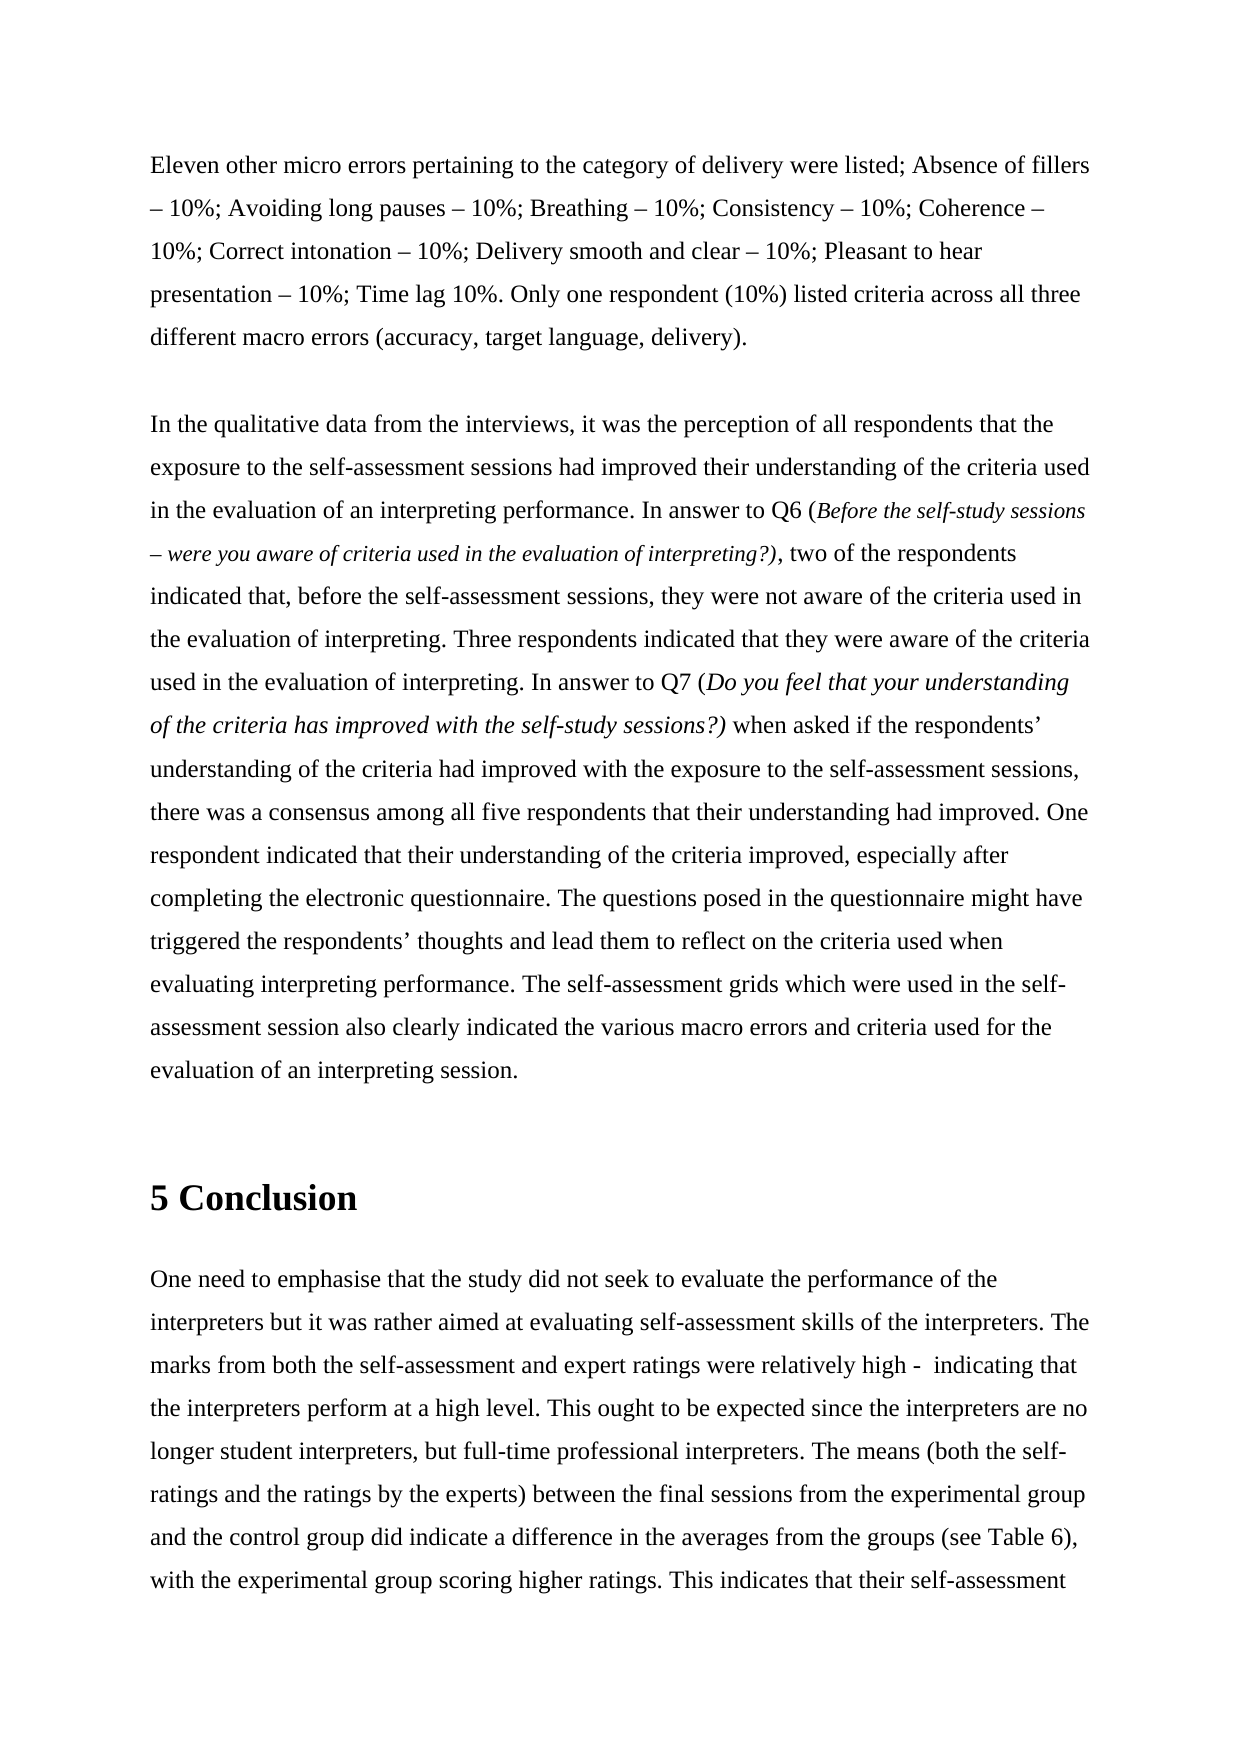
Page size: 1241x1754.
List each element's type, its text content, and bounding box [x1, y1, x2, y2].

text In the qualitative data from the interviews, it was the perception of all respondents that the exposure to the self-assessment sessions had improved their understanding of the criteria used in the evaluation of an interpreting performance. In answer to Q6 (Before the self-study sessions – were you aware of criteria used in the evaluation of interpreting?), two of the respondents indicated that, before the self-assessment sessions, they were not aware of the criteria used in the evaluation of interpreting. Three respondents indicated that they were aware of the criteria used in the evaluation of interpreting. In answer to Q7 (Do you feel that your understanding of the criteria has improved with the self-study sessions?) when asked if the respondents’ understanding of the criteria had improved with the exposure to the self-assessment sessions, there was a consensus among all five respondents that their understanding had improved. One respondent indicated that their understanding of the criteria improved, especially after completing the electronic questionnaire. The questions posed in the questionnaire might have triggered the respondents’ thoughts and lead them to reflect on the criteria used when evaluating interpreting performance. The self-assessment grids which were used in the self-assessment session also clearly indicated the various macro errors and criteria used for the evaluation of an interpreting session. [150, 409, 1090, 1084]
text Eleven other micro errors pertaining to the category of delivery were listed; Absence of fillers – 10%; Avoiding long pauses – 10%; Breathing – 10%; Consistency – 10%; Coherence – 10%; Correct intonation – 10%; Delivery smooth and clear – 10%; Pleasant to hear presentation – 10%; Time lag 10%. Only one respondent (10%) listed criteria across all three different macro errors (accuracy, target language, delivery). [150, 150, 1090, 351]
text One need to emphasise that the study did not seek to evaluate the performance of the interpreters but it was rather aimed at evaluating self-assessment skills of the interpreters. The marks from both the self-assessment and expert ratings were relatively high - indicating that the interpreters perform at a high level. This ought to be expected since the interpreters are no longer student interpreters, but full-time professional interpreters. The means (both the self-ratings and the ratings by the experts) between the final sessions from the experimental group and the control group did indicate a difference in the averages from the groups (see Table 6), with the experimental group scoring higher ratings. This indicates that their self-assessment [150, 1264, 1090, 1594]
list 5 Conclusion [150, 1175, 1090, 1218]
